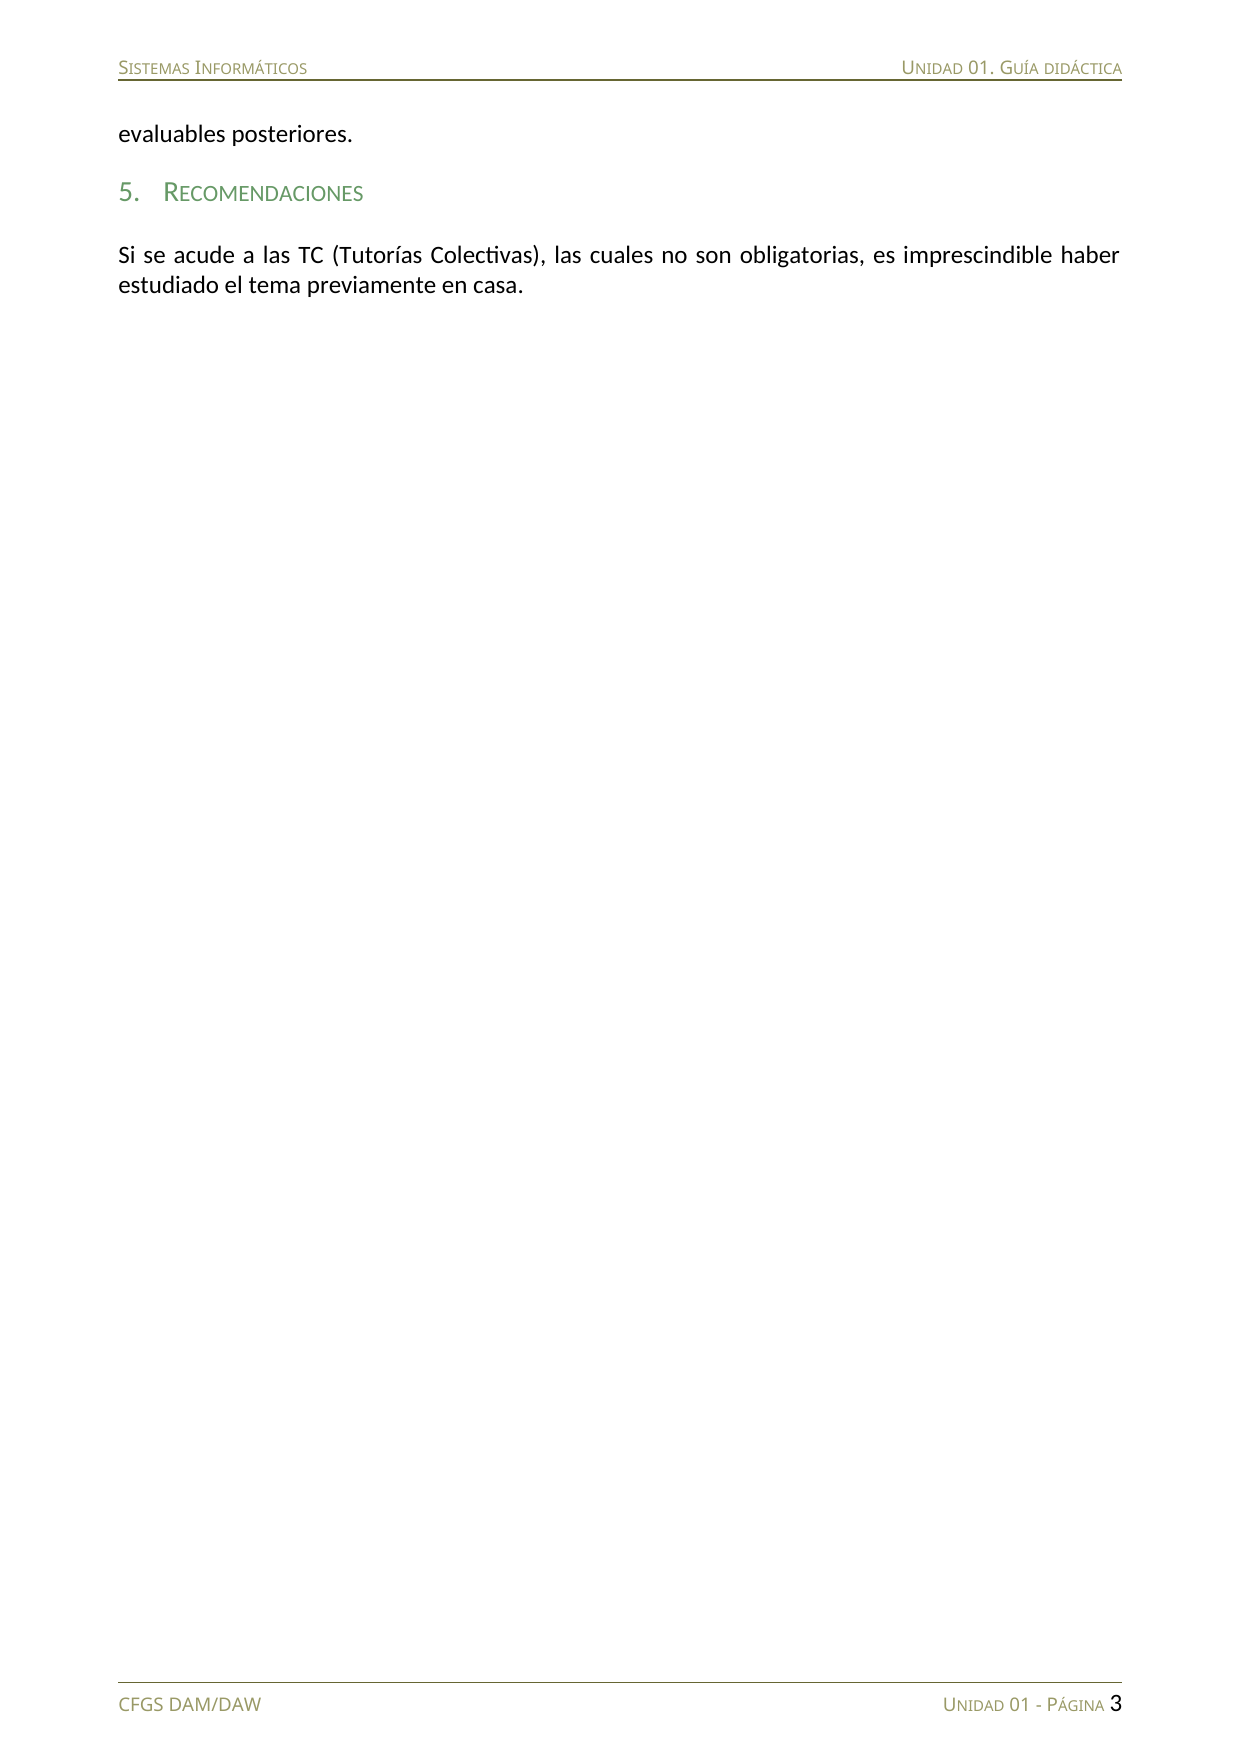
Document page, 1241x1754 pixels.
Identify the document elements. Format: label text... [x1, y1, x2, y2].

subtitle Recomendaciones [118, 173, 1122, 209]
text Si se acude a las TC (Tutorías Colectivas), las cuales no son obligatorias, es imprescindible haber estudiado el tema previamente en casa. [118, 239, 1122, 300]
text evaluables posteriores. [118, 118, 1122, 148]
